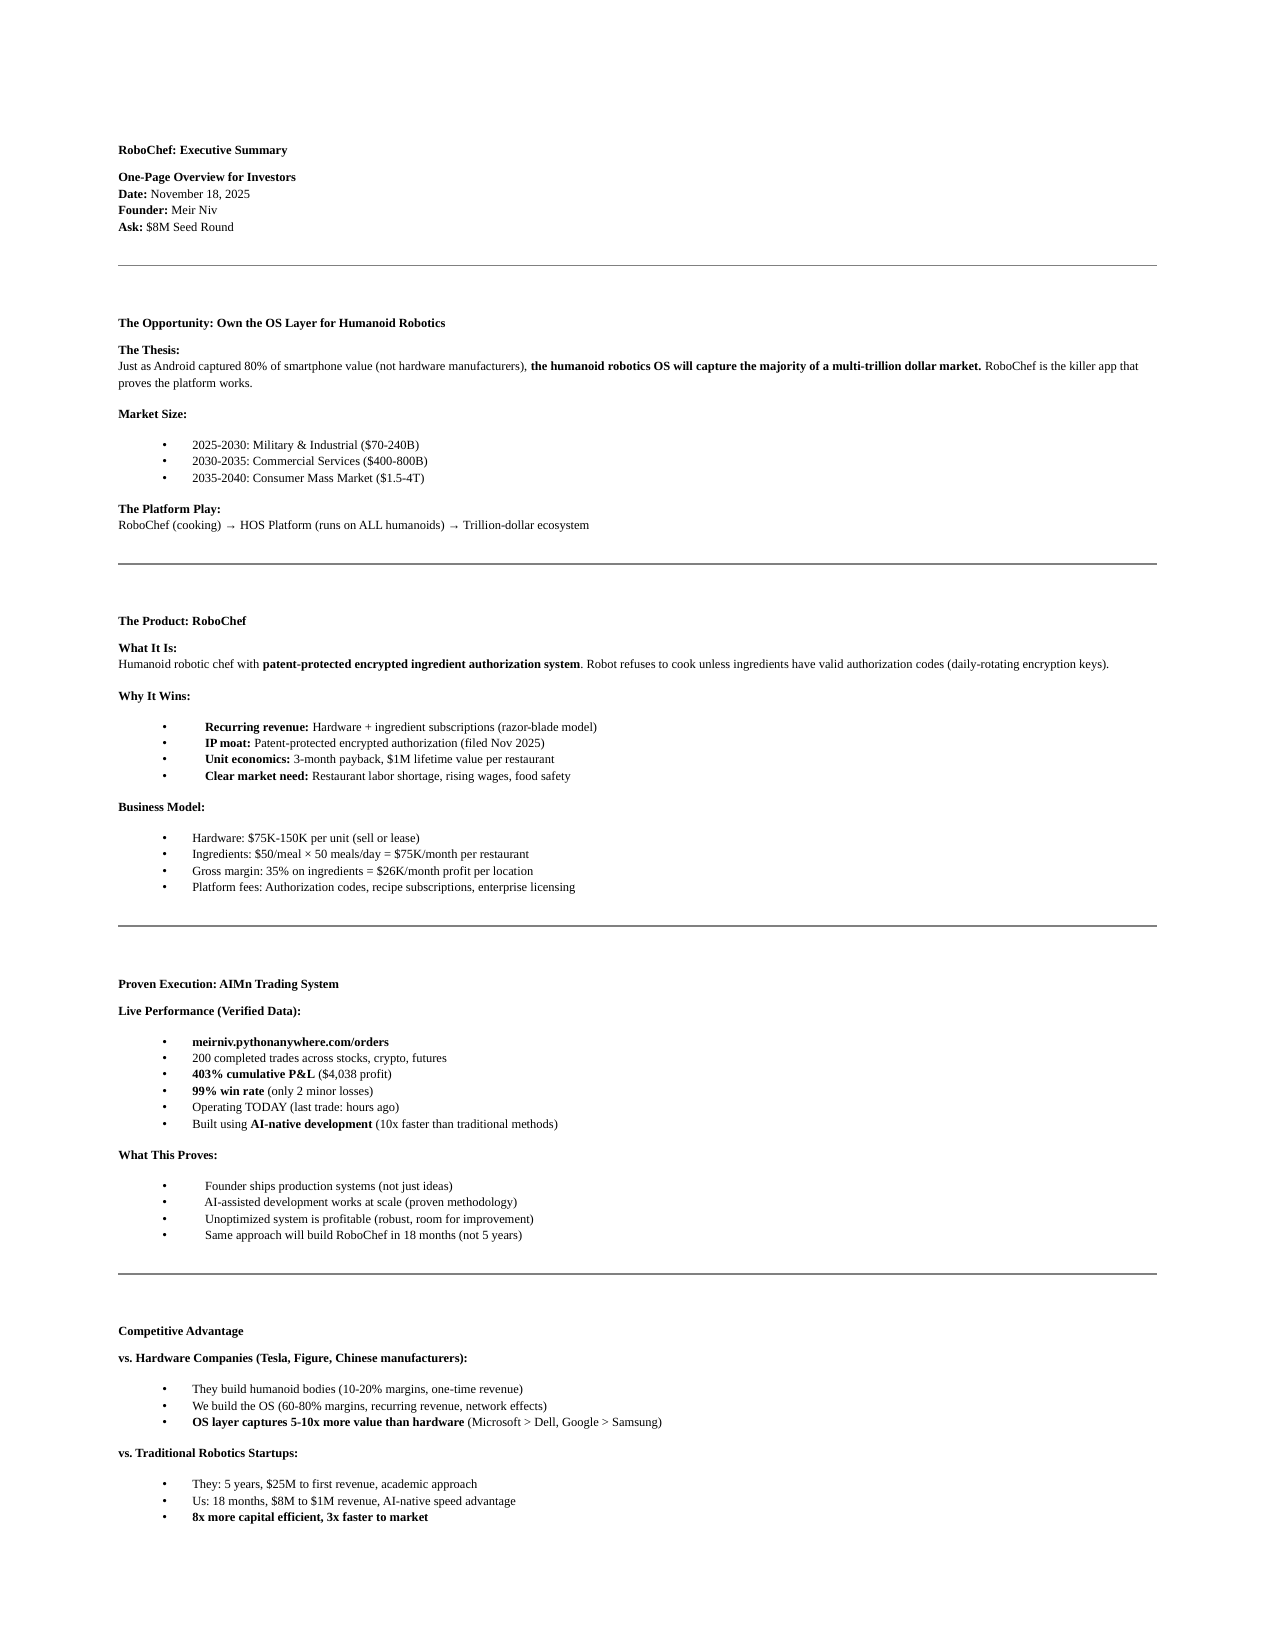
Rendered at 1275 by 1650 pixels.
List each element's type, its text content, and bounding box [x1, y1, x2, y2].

list 99% win rate (only 2 minor losses) [162, 1084, 1157, 1098]
text The Platform Play: RoboChef (cooking) → HOS Platform (runs on ALL humanoids) → Trillion-dollar ecosystem [118, 501, 1157, 532]
subtitle RoboChef: Executive Summary [118, 143, 1157, 157]
list ✅ Unoptimized system is profitable (robust, room for improvement) [162, 1212, 1157, 1226]
list Operating TODAY (last trade: hours ago) [162, 1100, 1157, 1114]
list 8x more capital efficient, 3x faster to market [162, 1510, 1157, 1524]
list meirniv.pythonanywhere.com/orders [162, 1034, 1157, 1049]
list OS layer captures 5-10x more value than hardware (Microsoft > Dell, Google > Samsung) [162, 1415, 1157, 1429]
list 2035-2040: Consumer Mass Market ($1.5-4T) [162, 470, 1157, 485]
list Ingredients: $50/meal × 50 meals/day = $75K/month per restaurant [162, 847, 1157, 862]
list ✅ Recurring revenue: Hardware + ingredient subscriptions (razor-blade model) [162, 719, 1157, 734]
list Platform fees: Authorization codes, recipe subscriptions, enterprise licensing [162, 880, 1157, 894]
list ✅ IP moat: Patent-protected encrypted authorization (filed Nov 2025) [162, 736, 1157, 750]
list We build the OS (60-80% margins, recurring revenue, network effects) [162, 1398, 1157, 1413]
list 403% cumulative P&L ($4,038 profit) [162, 1067, 1157, 1082]
text Market Size: [118, 406, 1157, 421]
list They: 5 years, $25M to first revenue, academic approach [162, 1477, 1157, 1491]
text Live Performance (Verified Data): [118, 1003, 1157, 1018]
subtitle Competitive Advantage [118, 1324, 1157, 1338]
text vs. Hardware Companies (Tesla, Figure, Chinese manufacturers): [118, 1351, 1157, 1365]
list ✅ AI-assisted development works at scale (proven methodology) [162, 1195, 1157, 1209]
list Gross margin: 35% on ingredients = $26K/month profit per location [162, 864, 1157, 878]
text Business Model: [118, 800, 1157, 814]
text What This Proves: [118, 1148, 1157, 1162]
text vs. Traditional Robotics Startups: [118, 1446, 1157, 1460]
list Built using AI-native development (10x faster than traditional methods) [162, 1117, 1157, 1131]
list ✅ Founder ships production systems (not just ideas) [162, 1179, 1157, 1193]
text The Thesis: Just as Android captured 80% of smartphone value (not hardware manufacturers), the humanoid robotics OS will capture the majority of a multi-trillion dollar market. RoboChef is the killer app that proves the platform works. [118, 342, 1157, 390]
list 2030-2035: Commercial Services ($400-800B) [162, 454, 1157, 468]
subtitle Proven Execution: AIMn Trading System [118, 976, 1157, 991]
list 2025-2030: Military & Industrial ($70-240B) [162, 437, 1157, 452]
list ✅ Unit economics: 3-month payback, $1M lifetime value per restaurant [162, 752, 1157, 767]
list Hardware: $75K-150K per unit (sell or lease) [162, 831, 1157, 845]
subtitle The Opportunity: Own the OS Layer for Humanoid Robotics [118, 316, 1157, 330]
list ✅ Same approach will build RoboChef in 18 months (not 5 years) [162, 1228, 1157, 1242]
text Why It Wins: [118, 688, 1157, 703]
list They build humanoid bodies (10-20% margins, one-time revenue) [162, 1382, 1157, 1396]
subtitle The Product: RoboChef [118, 614, 1157, 628]
text What It Is: Humanoid robotic chef with patent-protected encrypted ingredient authorization system. Robot refuses to cook unless ingredients have valid authorization codes (daily-rotating encryption keys). [118, 641, 1157, 672]
list Us: 18 months, $8M to $1M revenue, AI-native speed advantage [162, 1493, 1157, 1508]
text One-Page Overview for Investors Date: November 18, 2025 Founder: Meir Niv Ask: $8M Seed Round [118, 170, 1157, 234]
list ✅ Clear market need: Restaurant labor shortage, rising wages, food safety [162, 769, 1157, 783]
list 200 completed trades across stocks, crypto, futures [162, 1051, 1157, 1065]
